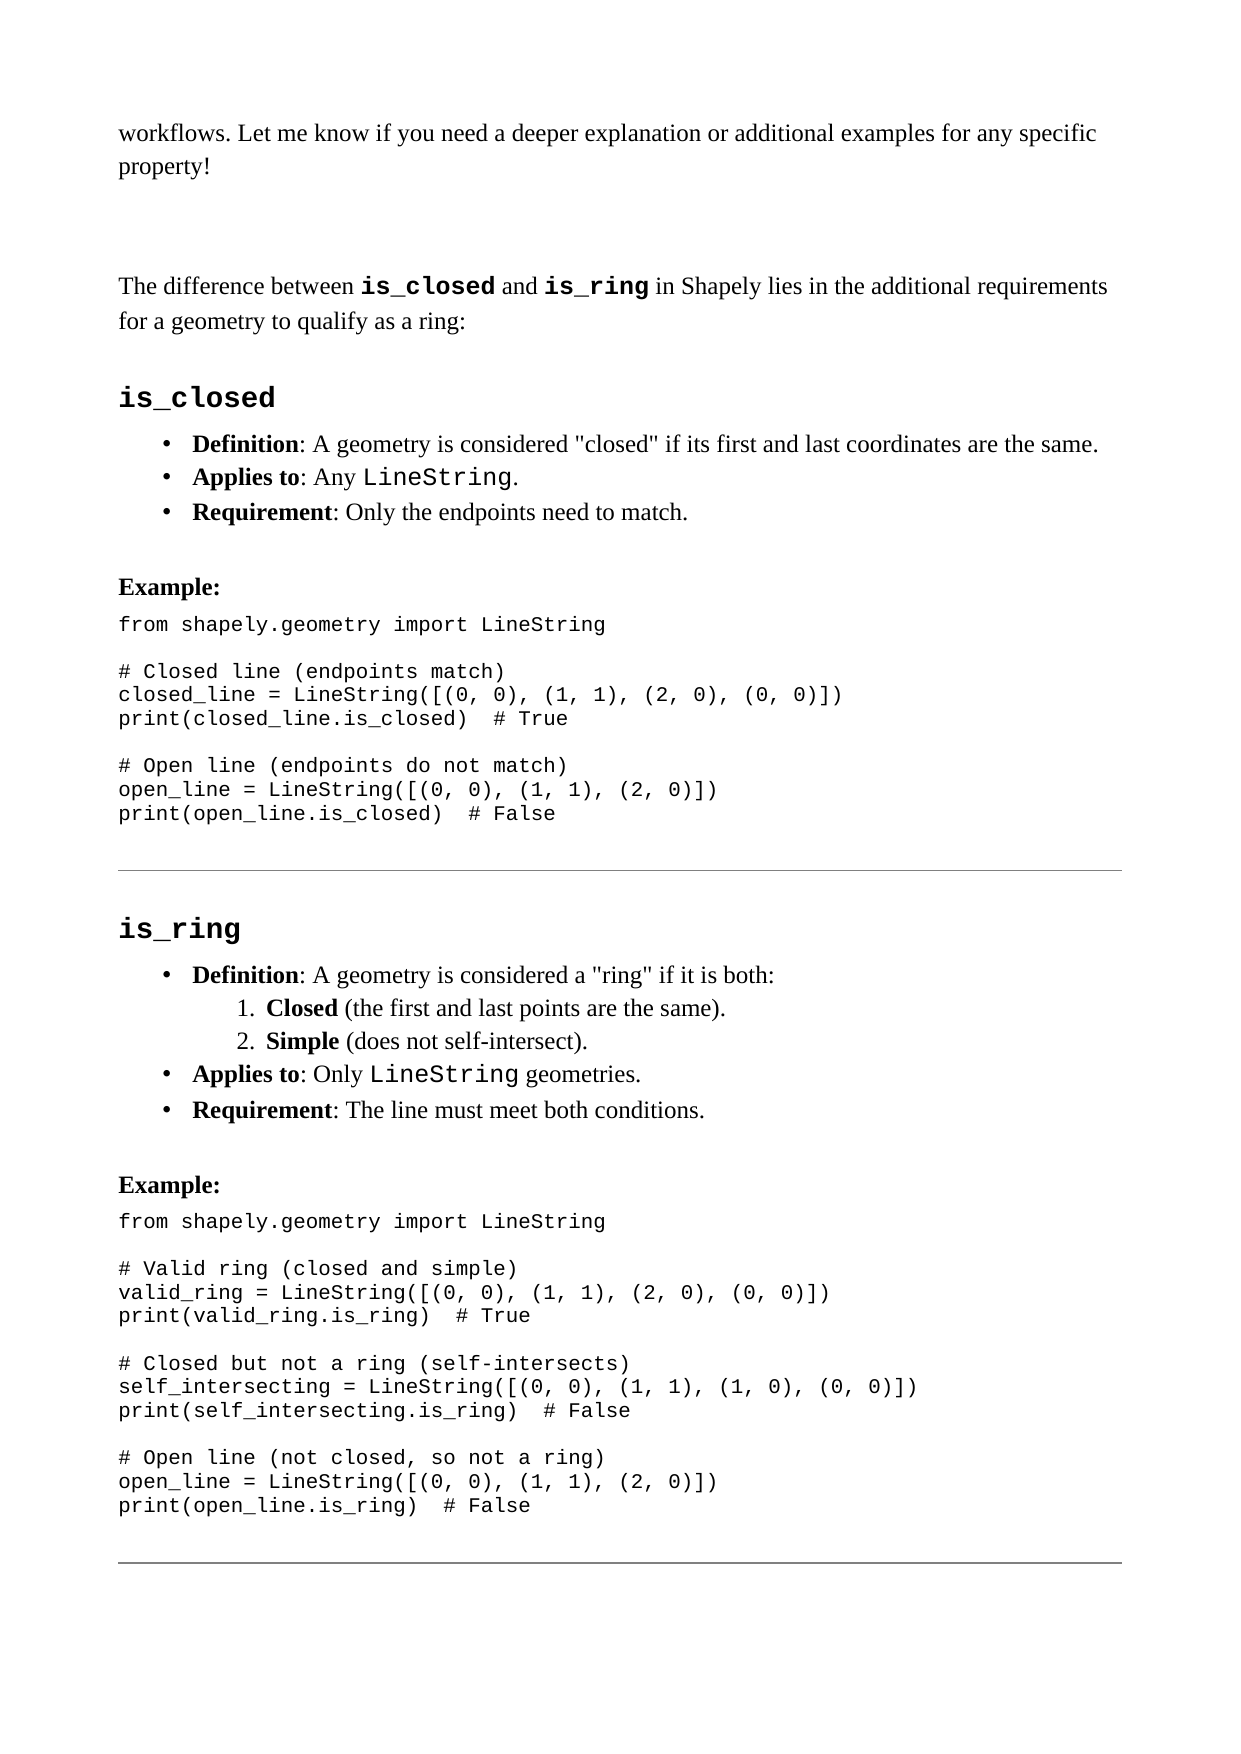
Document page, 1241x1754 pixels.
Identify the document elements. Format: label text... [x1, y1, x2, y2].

text print(open_line.is_ring) # False [118, 1495, 1122, 1518]
list Closed (the first and last points are the same). [236, 993, 1122, 1022]
subtitle Example: [118, 572, 1122, 601]
list Simple (does not self-intersect). [236, 1026, 1122, 1055]
text closed_line = LineString([(0, 0), (1, 1), (2, 0), (0, 0)]) [118, 684, 1122, 708]
subtitle Example: [118, 1170, 1122, 1198]
text valid_ring = LineString([(0, 0), (1, 1), (2, 0), (0, 0)]) [118, 1282, 1122, 1306]
text from shapely.geometry import LineString [118, 1211, 1122, 1234]
text # Valid ring (closed and simple) [118, 1258, 1122, 1282]
text workflows. Let me know if you need a deeper explanation or additional examples for any specific property! [118, 118, 1122, 180]
subtitle is_closed [118, 383, 1122, 416]
list Requirement: Only the endpoints need to match. [162, 497, 1122, 526]
list Definition: A geometry is considered a "ring" if it is both: [162, 960, 1122, 989]
text open_line = LineString([(0, 0), (1, 1), (2, 0)]) [118, 779, 1122, 803]
text print(valid_ring.is_ring) # True [118, 1306, 1122, 1329]
text open_line = LineString([(0, 0), (1, 1), (2, 0)]) [118, 1471, 1122, 1495]
list Applies to: Any LineString. [162, 462, 1122, 493]
text print(self_intersecting.is_ring) # False [118, 1400, 1122, 1424]
text self_intersecting = LineString([(0, 0), (1, 1), (1, 0), (0, 0)]) [118, 1376, 1122, 1400]
list Applies to: Only LineString geometries. [162, 1059, 1122, 1090]
text # Closed line (endpoints match) [118, 661, 1122, 684]
text # Open line (endpoints do not match) [118, 755, 1122, 779]
subtitle is_ring [118, 915, 1122, 948]
list Definition: A geometry is considered "closed" if its first and last coordinates are the same. [162, 429, 1122, 458]
text # Open line (not closed, so not a ring) [118, 1447, 1122, 1471]
list Requirement: The line must meet both conditions. [162, 1095, 1122, 1123]
text # Closed but not a ring (self-intersects) [118, 1353, 1122, 1376]
text from shapely.geometry import LineString [118, 613, 1122, 637]
text print(open_line.is_closed) # False [118, 803, 1122, 826]
text print(closed_line.is_closed) # True [118, 708, 1122, 732]
text The difference between is_closed and is_ring in Shapely lies in the additional requirements for a geometry to qualify as a ring: [118, 271, 1122, 335]
